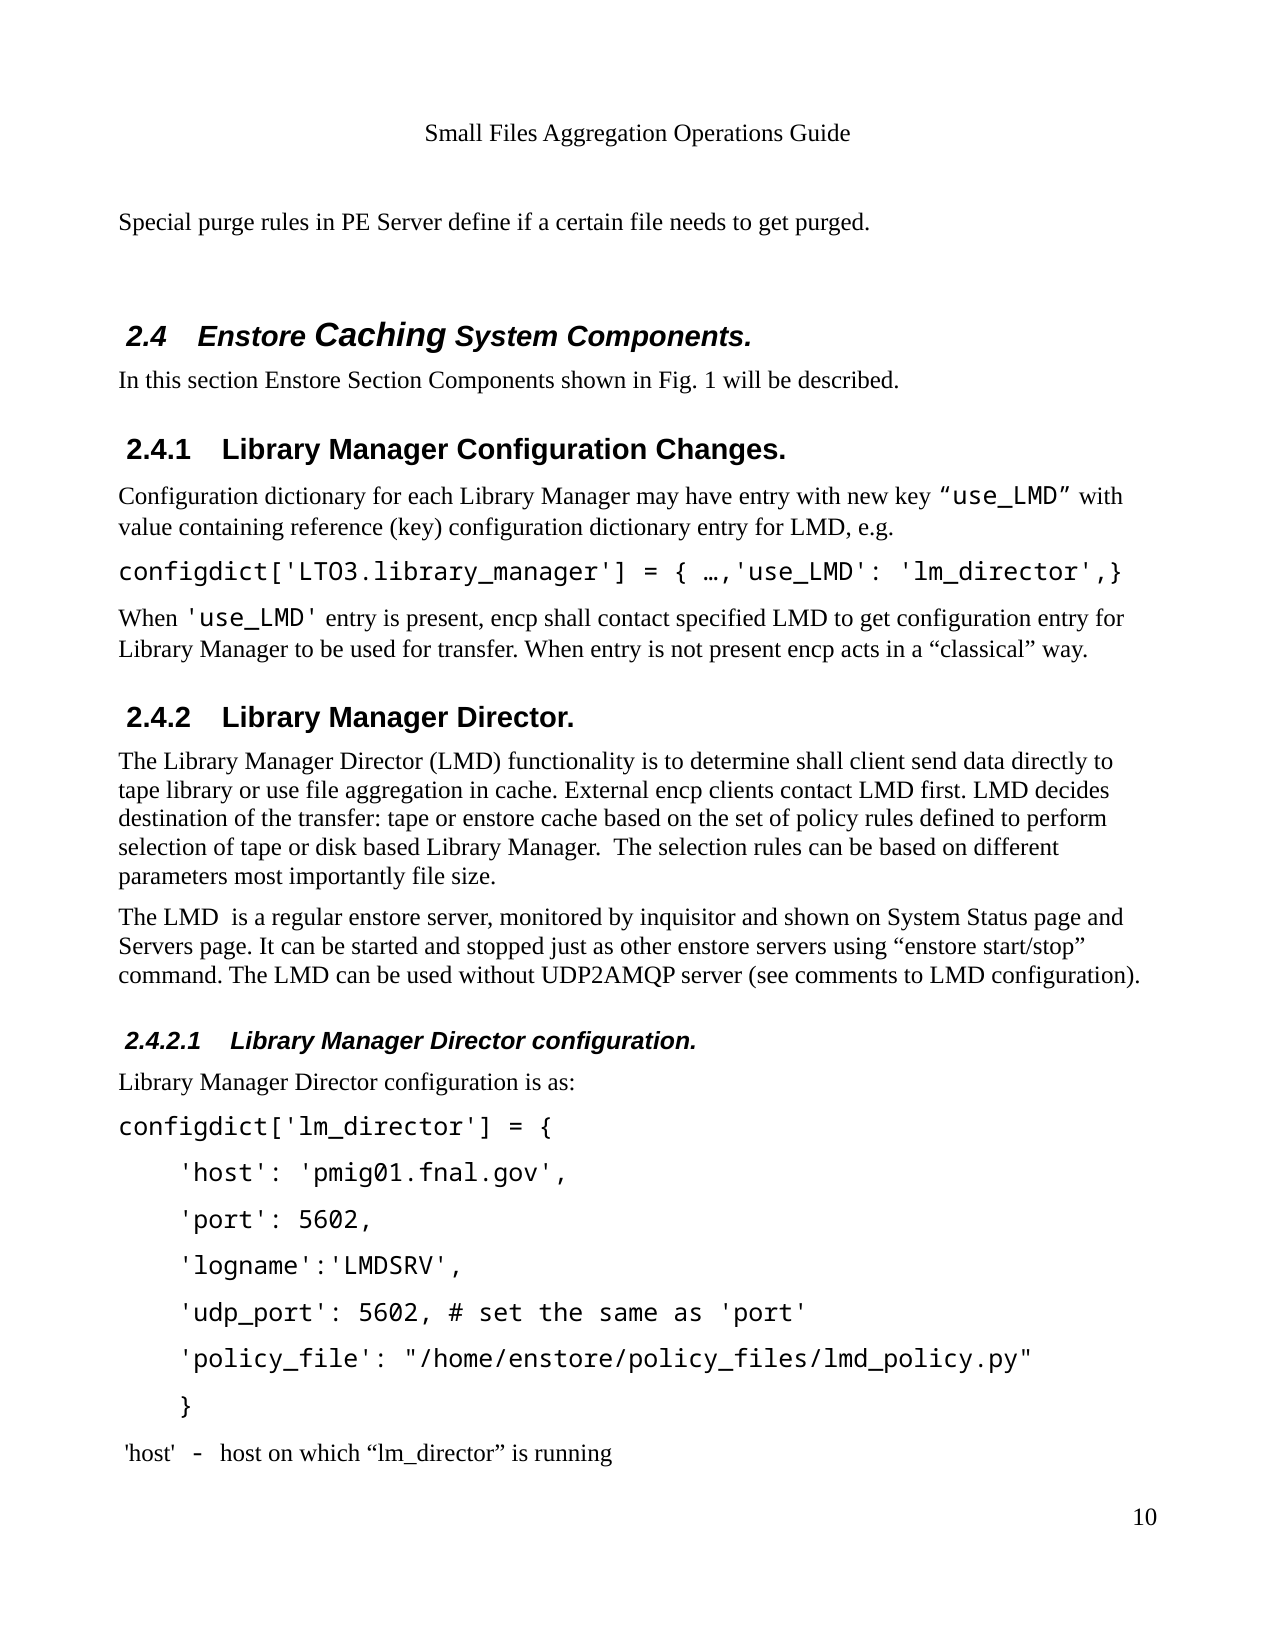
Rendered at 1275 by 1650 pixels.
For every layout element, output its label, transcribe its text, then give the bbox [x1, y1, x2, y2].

text 'host' - host on which “lm_director” is running [118, 1434, 1157, 1468]
subtitle Library Manager Configuration Changes. [118, 432, 1157, 465]
text 'policy_file': "/home/enstore/policy_files/lmd_policy.py" [118, 1341, 1157, 1375]
text 'port': 5602, [118, 1201, 1157, 1236]
text In this section Enstore Section Components shown in Fig. 1 will be described. [118, 366, 1157, 394]
text The LMD is a regular enstore server, monitored by inquisitor and shown on System Status page and Servers page. It can be started and stopped just as other enstore servers using “enstore start/stop” command. The LMD can be used without UDP2AMQP server (see comments to LMD configuration). [118, 902, 1157, 988]
subtitle Enstore Caching System Components. [118, 314, 1157, 353]
text 'logname':'LMDSRV', [118, 1248, 1157, 1282]
text 'host': 'pmig01.fnal.gov', [118, 1155, 1157, 1189]
text configdict['lm_director'] = { [118, 1108, 1157, 1142]
text The Library Manager Director (LMD) functionality is to determine shall client send data directly to tape library or use file aggregation in cache. External encp clients contact LMD first. LMD decides destination of the transfer: tape or enstore cache based on the set of policy rules defined to perform selection of tape or disk based Library Manager. The selection rules can be based on different parameters most importantly file size. [118, 746, 1157, 890]
text Configuration dictionary for each Library Manager may have entry with new key “use_LMD” with value containing reference (key) configuration dictionary entry for LMD, e.g. [118, 478, 1157, 541]
text configdict['LTO3.library_manager'] = { …,'use_LMD': 'lm_director',} [118, 553, 1157, 587]
text 'udp_port': 5602, # set the same as 'port' [118, 1294, 1157, 1329]
text When 'use_LMD' entry is present, encp shall contact specified LMD to get configuration entry for Library Manager to be used for transfer. When entry is not present encp acts in a “classical” way. [118, 600, 1157, 662]
subtitle Library Manager Director. [118, 700, 1157, 733]
text } [118, 1388, 1157, 1422]
subtitle Library Manager Director configuration. [118, 1026, 1157, 1054]
text Library Manager Director configuration is as: [118, 1067, 1157, 1096]
text Special purge rules in PE Server define if a certain file needs to get purged. [118, 207, 1157, 236]
